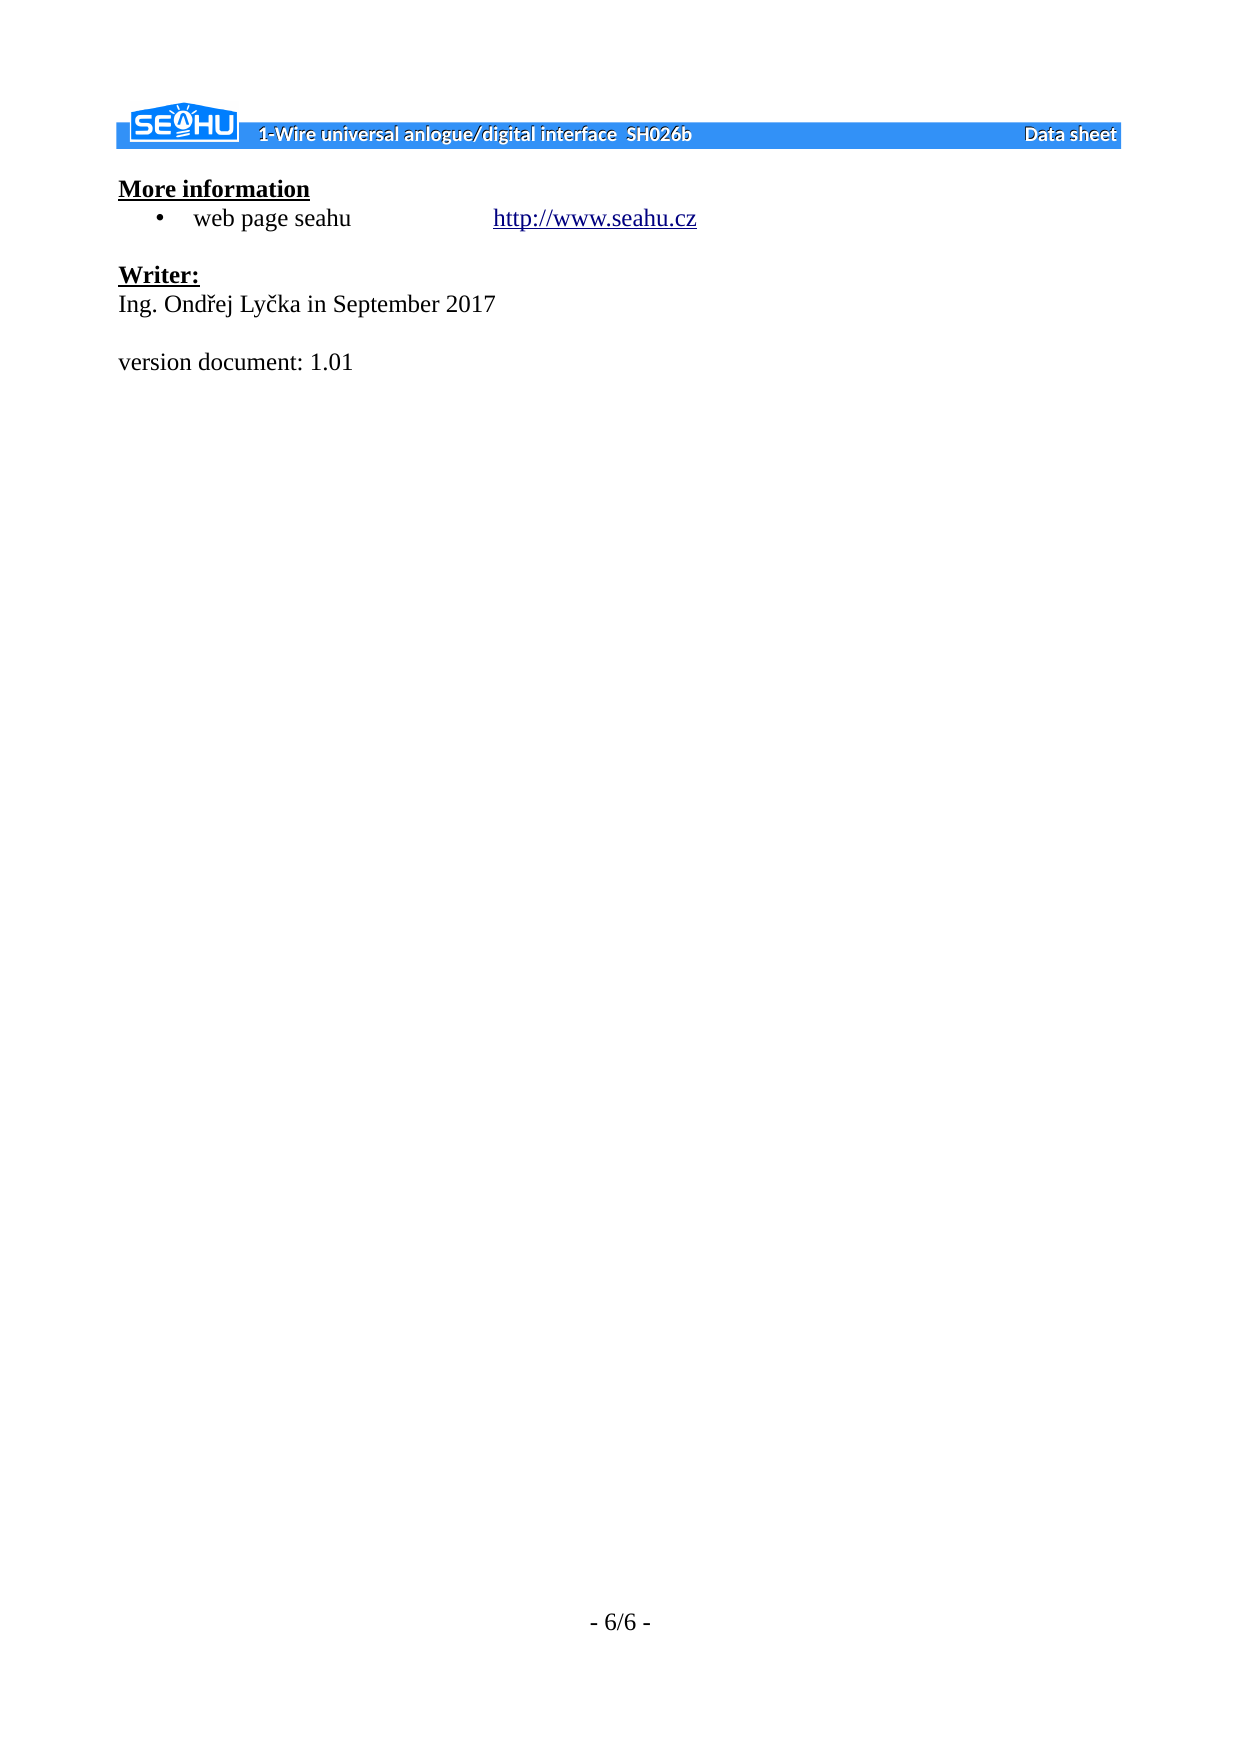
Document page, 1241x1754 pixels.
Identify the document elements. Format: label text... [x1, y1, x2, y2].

text version document: 1.01 [118, 347, 1122, 375]
text Writer: [118, 260, 1122, 289]
text Ing. Ondřej Lyčka in September 2017 [118, 289, 1122, 318]
picture [129, 101, 239, 142]
text More information [118, 174, 1122, 203]
list web page seahu http://www.seahu.cz [156, 203, 1122, 232]
